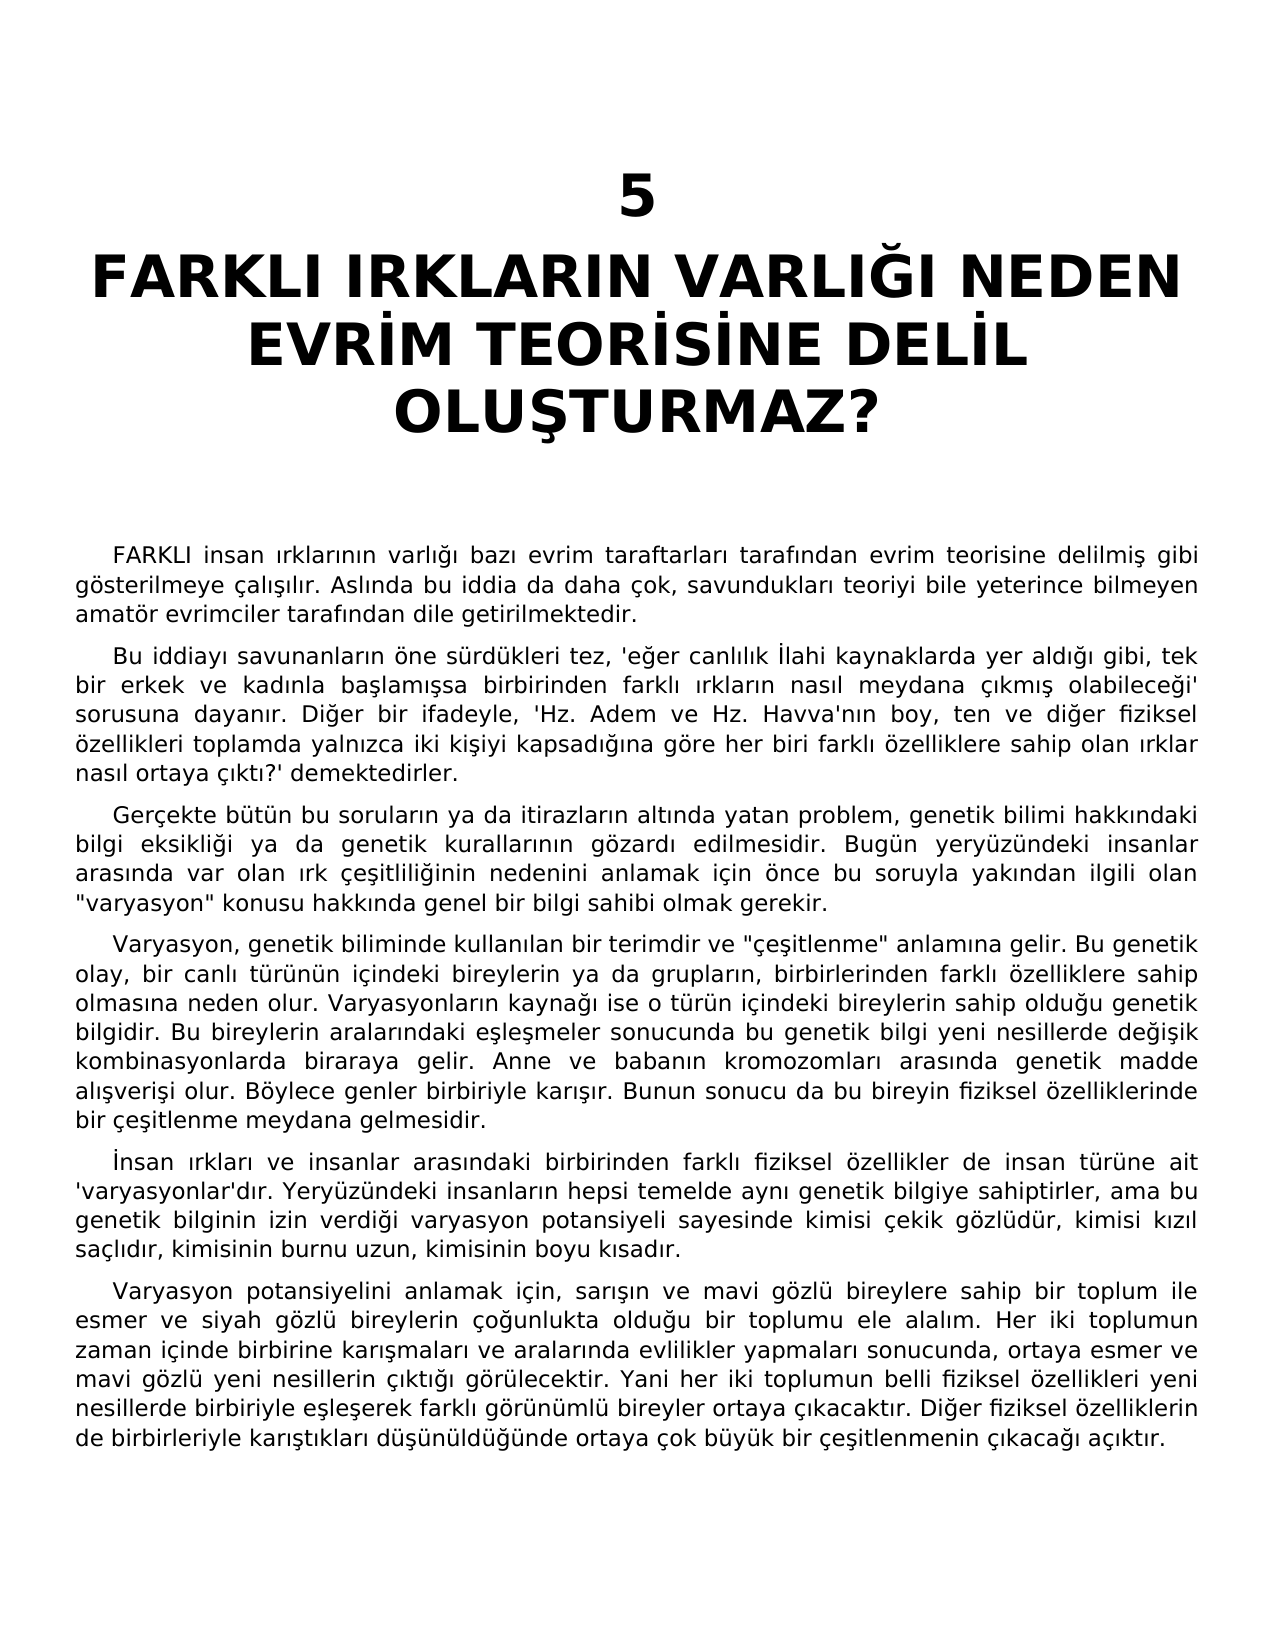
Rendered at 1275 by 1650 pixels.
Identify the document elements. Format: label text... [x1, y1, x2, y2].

text Gerçekte bütün bu soruların ya da itirazların altında yatan problem, genetik bilimi hakkındaki bilgi eksikliği ya da genetik kurallarının gözardı edilmesidir. Bugün yeryüzündeki insanlar arasında var olan ırk çeşitliliğinin nedenini anlamak için önce bu soruyla yakından ilgili olan "varyasyon" konusu hakkında genel bir bilgi sahibi olmak gerekir. [75, 802, 1200, 916]
text FARKLI insan ırklarının varlığı bazı evrim taraftarları tarafından evrim teorisine delilmiş gibi gösterilmeye çalışılır. Aslında bu iddia da daha çok, savundukları teoriyi bile yeterince bilmeyen amatör evrimciler tarafından dile getirilmektedir. [75, 543, 1200, 628]
text Bu iddiayı savunanların öne sürdükleri tez, 'eğer canlılık İlahi kaynaklarda yer aldığı gibi, tek bir erkek ve kadınla başlamışsa birbirinden farklı ırkların nasıl meydana çıkmış olabileceği' sorusuna dayanır. Diğer bir ifadeyle, 'Hz. Adem ve Hz. Havva'nın boy, ten ve diğer fiziksel özellikleri toplamda yalnızca iki kişiyi kapsadığına göre her biri farklı özelliklere sahip olan ırklar nasıl ortaya çıktı?' demektedirler. [75, 643, 1200, 787]
subtitle FARKLI IRKLARIN VARLIĞI NEDEN EVRİM TEORİSİNE DELİL OLUŞTURMAZ? [75, 243, 1200, 447]
text Varyasyon, genetik biliminde kullanılan bir terimdir ve "çeşitlenme" anlamına gelir. Bu genetik olay, bir canlı türünün içindeki bireylerin ya da grupların, birbirlerinden farklı özelliklere sahip olmasına neden olur. Varyasyonların kaynağı ise o türün içindeki bireylerin sahip olduğu genetik bilgidir. Bu bireylerin aralarındaki eşleşmeler sonucunda bu genetik bilgi yeni nesillerde değişik kombinasyonlarda biraraya gelir. Anne ve babanın kromozomları arasında genetik madde alışverişi olur. Böylece genler birbiriyle karışır. Bunun sonucu da bu bireyin fiziksel özelliklerinde bir çeşitlenme meydana gelmesidir. [75, 931, 1200, 1134]
text Varyasyon potansiyelini anlamak için, sarışın ve mavi gözlü bireylere sahip bir toplum ile esmer ve siyah gözlü bireylerin çoğunlukta olduğu bir toplumu ele alalım. Her iki toplumun zaman içinde birbirine karışmaları ve aralarında evlilikler yapmaları sonucunda, ortaya esmer ve mavi gözlü yeni nesillerin çıktığı görülecektir. Yani her iki toplumun belli fiziksel özellikleri yeni nesillerde birbiriyle eşleşerek farklı görünümlü bireyler ortaya çıkacaktır. Diğer fiziksel özelliklerin de birbirleriyle karıştıkları düşünüldüğünde ortaya çok büyük bir çeşitlenmenin çıkacağı açıktır. [75, 1278, 1200, 1451]
subtitle 5 [75, 162, 1200, 230]
text İnsan ırkları ve insanlar arasındaki birbirinden farklı fiziksel özellikler de insan türüne ait 'varyasyonlar'dır. Yeryüzündeki insanların hepsi temelde aynı genetik bilgiye sahiptirler, ama bu genetik bilginin izin verdiği varyasyon potansiyeli sayesinde kimisi çekik gözlüdür, kimisi kızıl saçlıdır, kimisinin burnu uzun, kimisinin boyu kısadır. [75, 1149, 1200, 1263]
